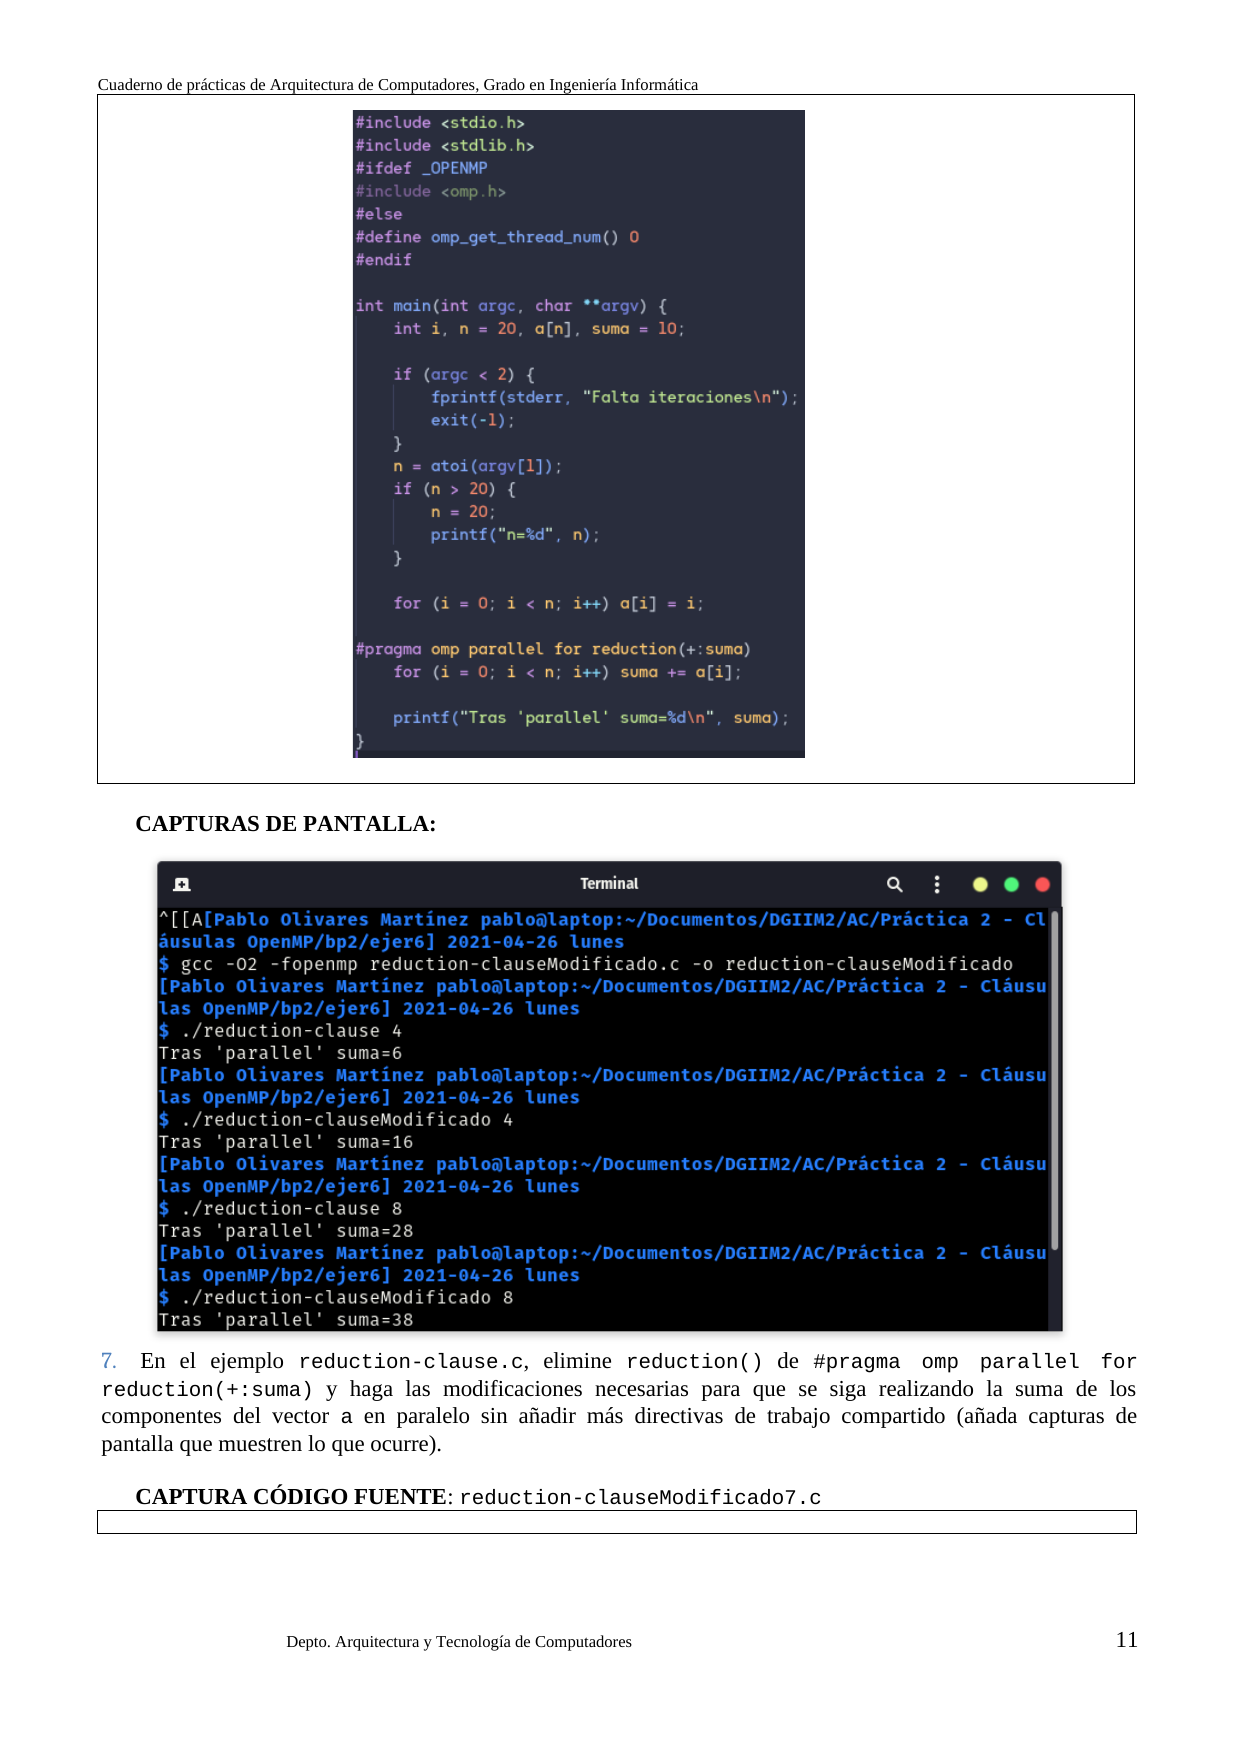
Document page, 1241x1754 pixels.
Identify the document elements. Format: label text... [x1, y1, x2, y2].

picture [143, 849, 1076, 1348]
text CAPTURA CÓDIGO FUENTE: reduction-clauseModificado7.c [135, 1483, 1138, 1510]
picture [352, 110, 805, 758]
text CAPTURAS DE PANTALLA: [135, 810, 1138, 837]
table_header [98, 1511, 1136, 1533]
list En el ejemplo reduction-clause.c, elimine reduction() de #pragma omp parallel for reduction(+:suma) y haga las modificaciones necesarias para que se siga realizando la suma de los componentes del vector a en paralelo sin añadir más directivas de trabajo compartido (añada capturas de pantalla que muestren lo que ocurre). [101, 849, 1138, 1456]
table_header [98, 95, 1134, 783]
